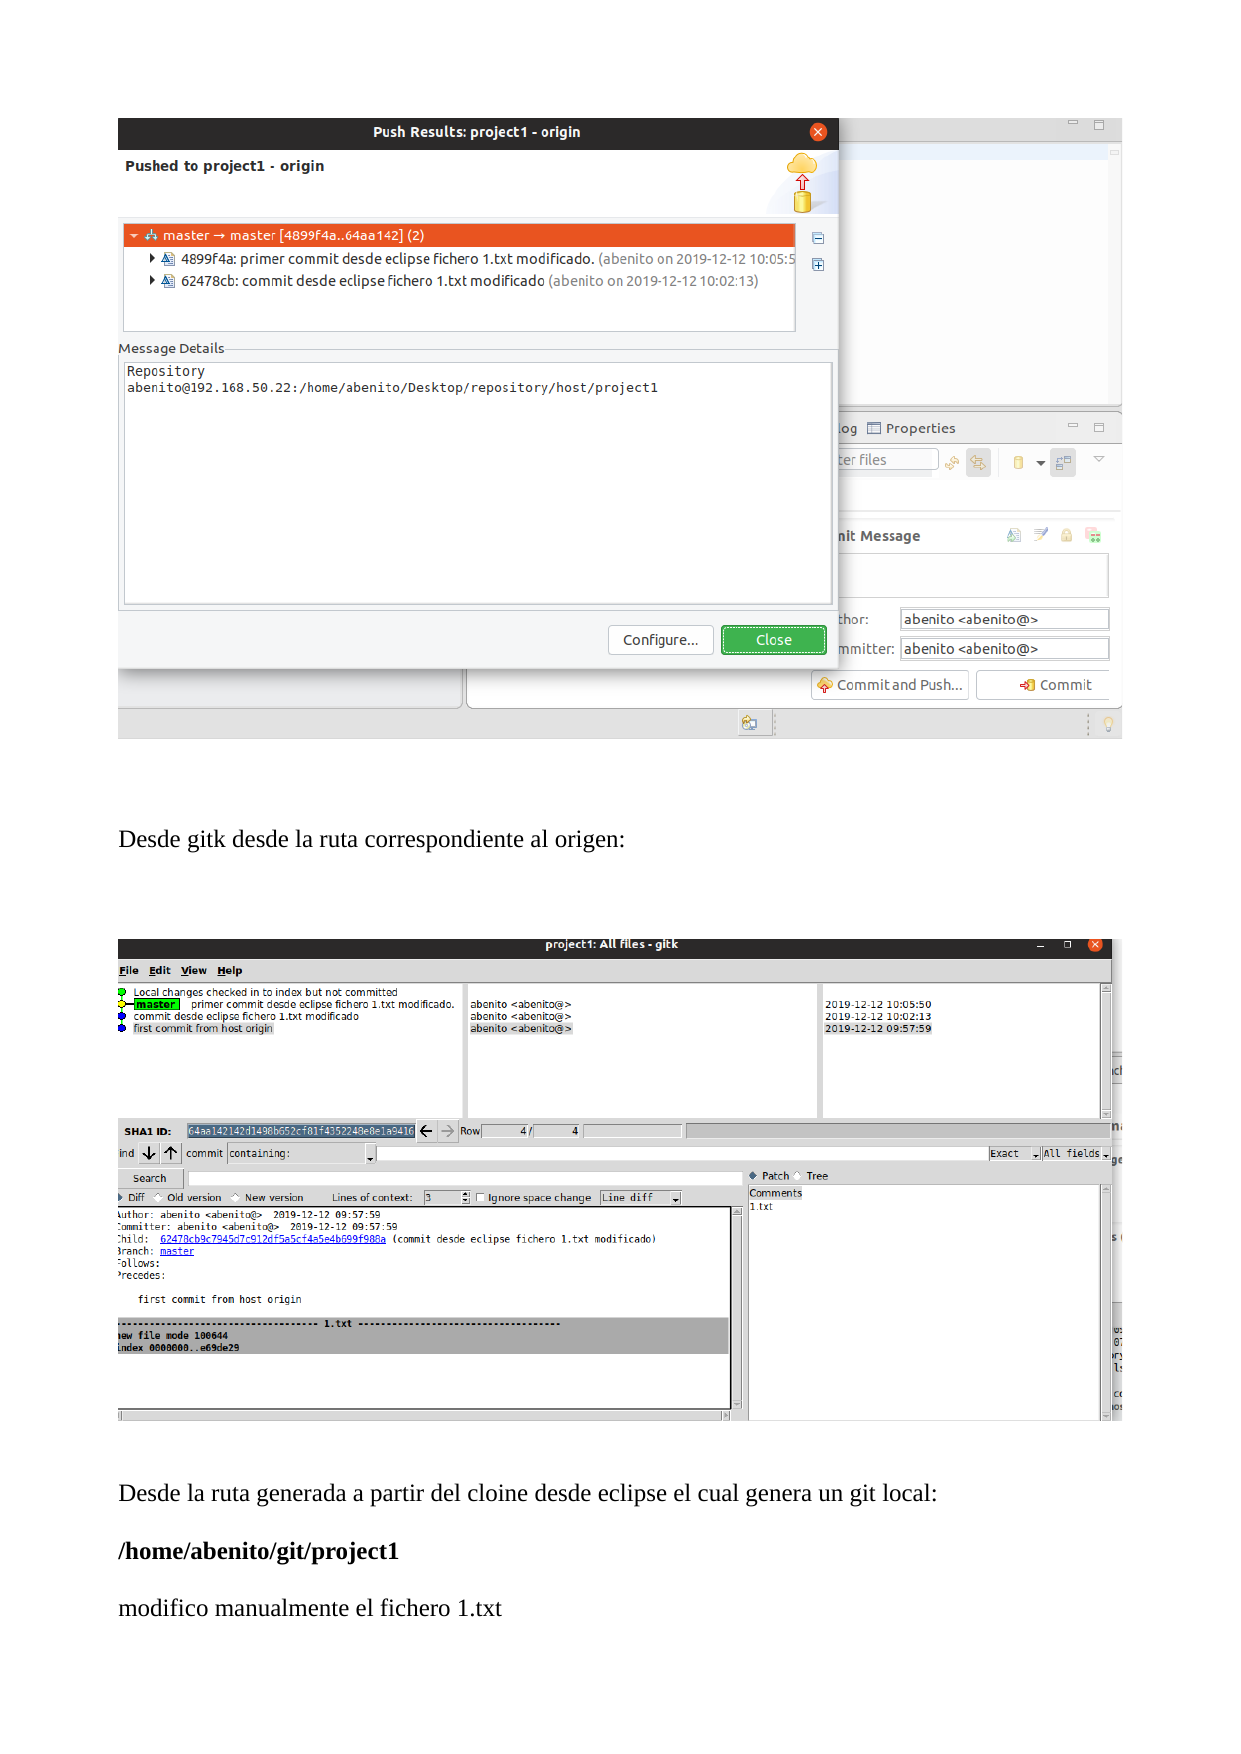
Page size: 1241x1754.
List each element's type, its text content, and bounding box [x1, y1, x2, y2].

picture [118, 118, 1123, 739]
text modifico manualmente el fichero 1.txt [118, 1593, 1122, 1622]
picture [118, 939, 1123, 1421]
text Desde la ruta generada a partir del cloine desde eclipse el cual genera un git local: [118, 1478, 1122, 1507]
text /home/abenito/git/project1 [118, 1536, 1122, 1565]
text Desde gitk desde la ruta correspondiente al origen: [118, 824, 1122, 853]
